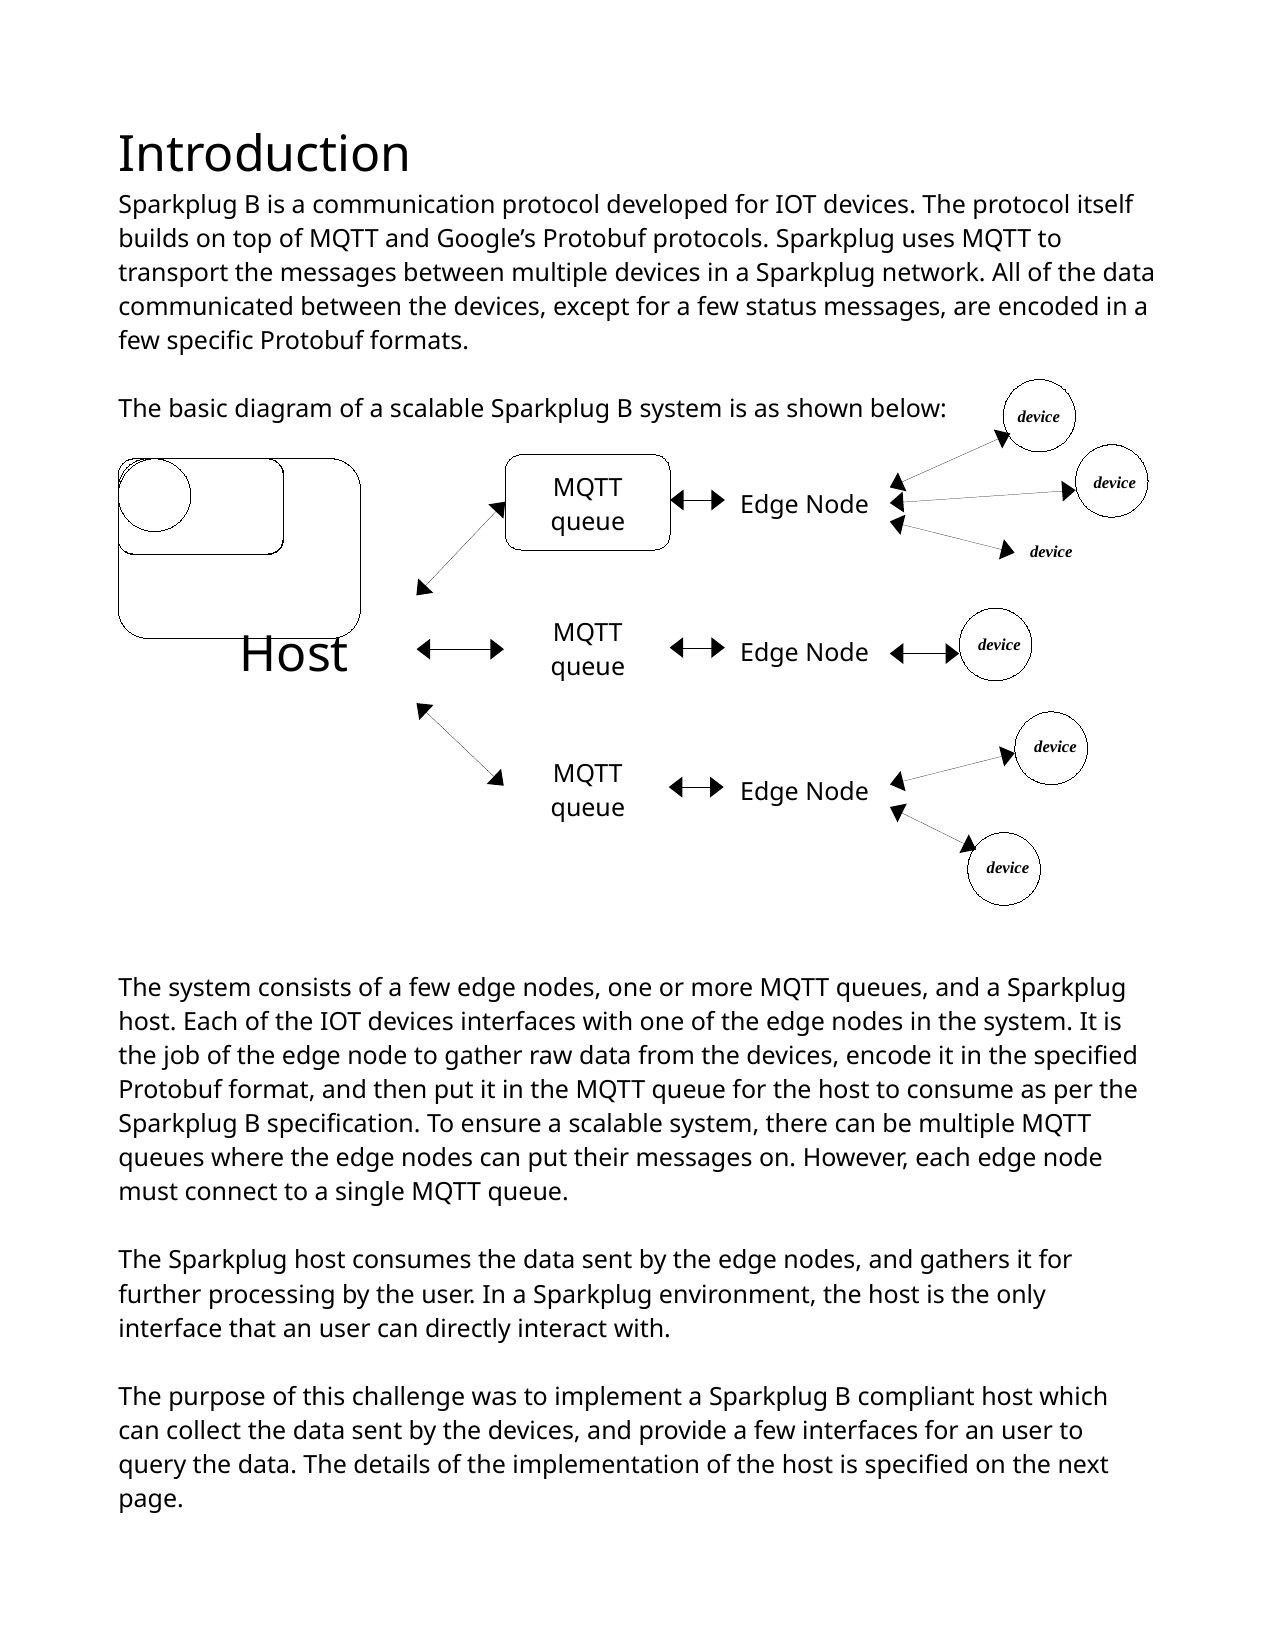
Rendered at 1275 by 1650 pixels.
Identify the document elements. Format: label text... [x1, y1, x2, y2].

text Sparkplug B is a communication protocol developed for IOT devices. The protocol itself builds on top of MQTT and Google’s Protobuf protocols. Sparkplug uses MQTT to transport the messages between multiple devices in a Sparkplug network. All of the data communicated between the devices, except for a few status messages, are encoded in a few specific Protobuf formats. [118, 186, 1157, 357]
text The purpose of this challenge was to implement a Sparkplug B compliant host which can collect the data sent by the devices, and provide a few interfaces for an user to query the data. The details of the implementation of the host is specified on the next page. [118, 1378, 1157, 1515]
text The basic diagram of a scalable Sparkplug B system is as shown below: [118, 391, 1157, 425]
text The Sparkplug host consumes the data sent by the edge nodes, and gathers it for further processing by the user. In a Sparkplug environment, the host is the only interface that an user can directly interact with. [118, 1242, 1157, 1344]
text Introduction [118, 118, 1157, 186]
text The system consists of a few edge nodes, one or more MQTT queues, and a Sparkplug host. Each of the IOT devices interfaces with one of the edge nodes in the system. It is the job of the edge node to gather raw data from the devices, encode it in the specified Protobuf format, and then put it in the MQTT queue for the host to consume as per the Sparkplug B specification. To ensure a scalable system, there can be multiple MQTT queues where the edge nodes can put their messages on. However, each edge node must connect to a single MQTT queue. [118, 970, 1157, 1208]
